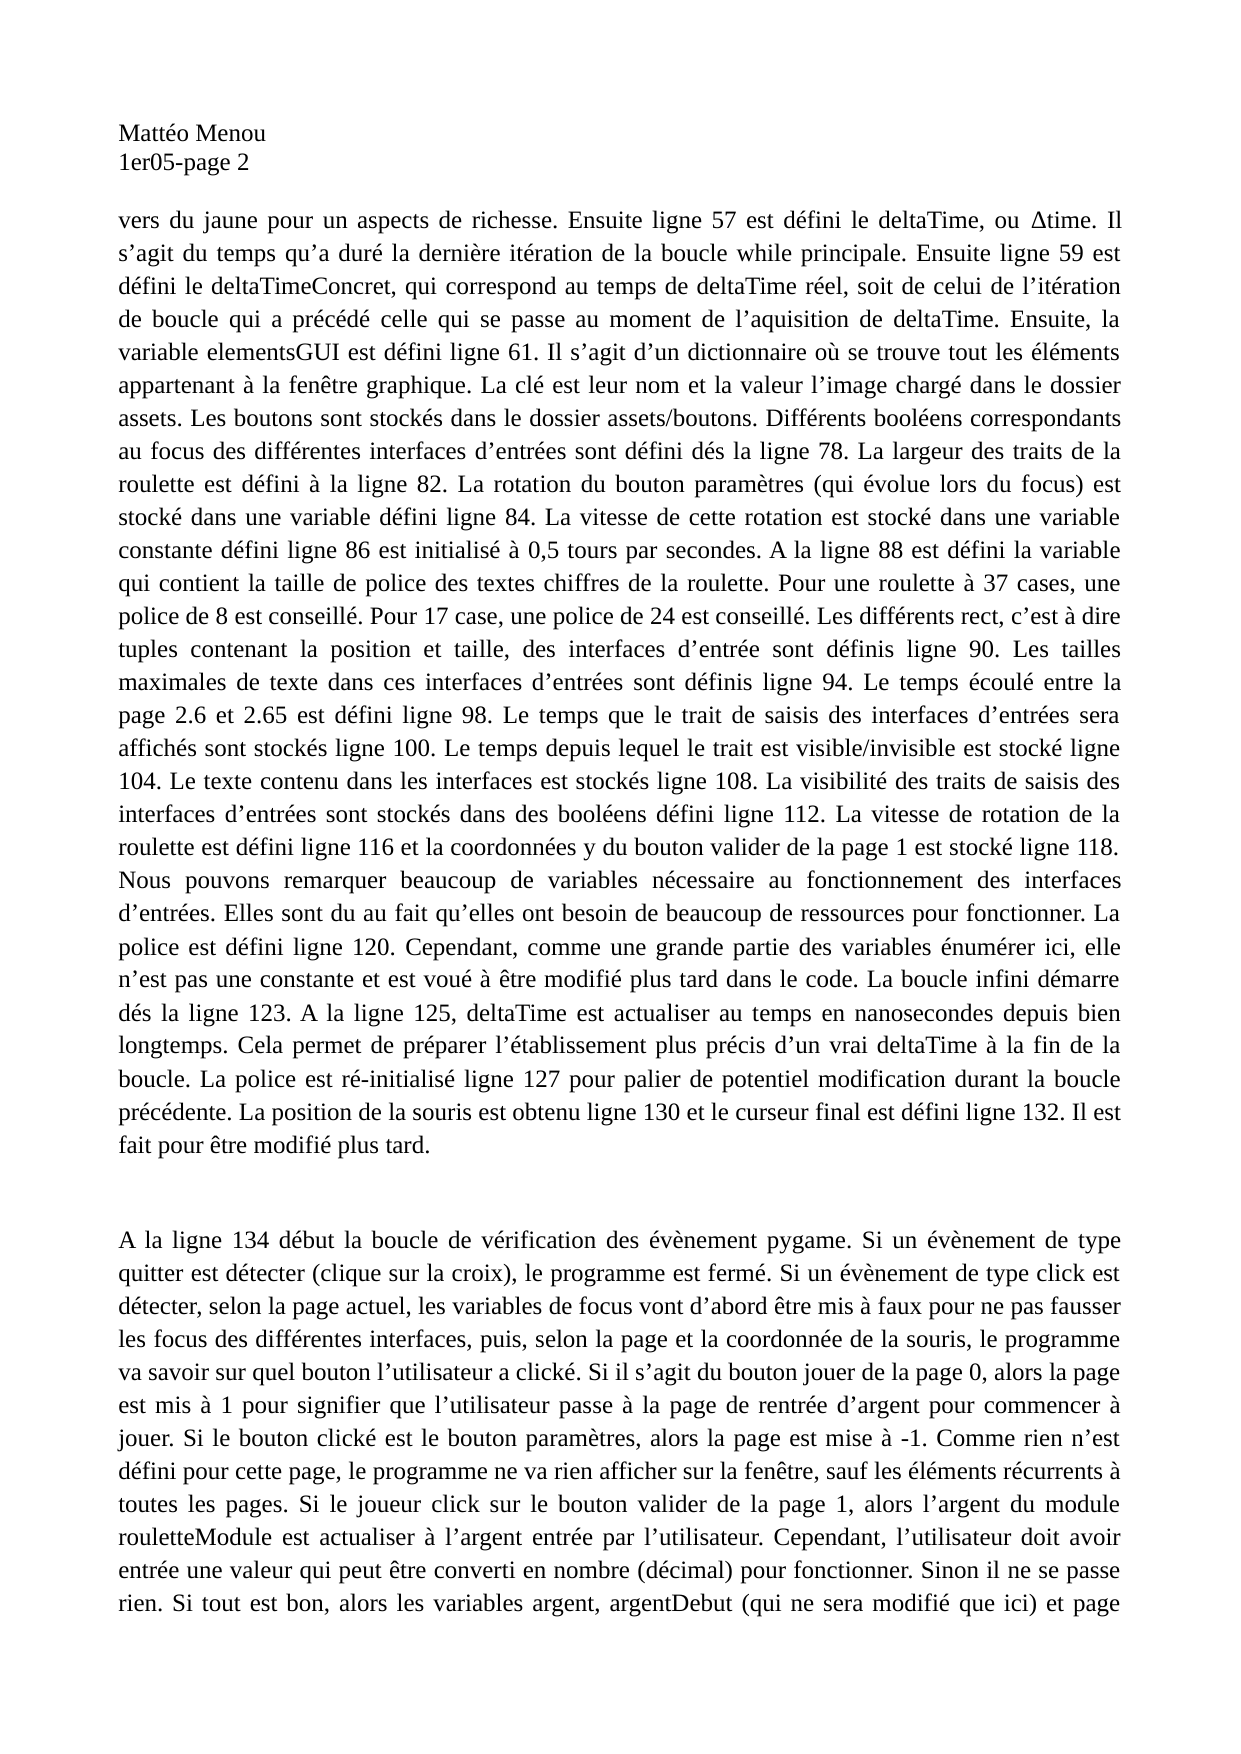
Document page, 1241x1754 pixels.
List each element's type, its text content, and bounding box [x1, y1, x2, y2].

text vers du jaune pour un aspects de richesse. Ensuite ligne 57 est défini le deltaTime, ou Δtime. Il s’agit du temps qu’a duré la dernière itération de la boucle while principale. Ensuite ligne 59 est défini le deltaTimeConcret, qui correspond au temps de deltaTime réel, soit de celui de l’itération de boucle qui a précédé celle qui se passe au moment de l’aquisition de deltaTime. Ensuite, la variable elementsGUI est défini ligne 61. Il s’agit d’un dictionnaire où se trouve tout les éléments appartenant à la fenêtre graphique. La clé est leur nom et la valeur l’image chargé dans le dossier assets. Les boutons sont stockés dans le dossier assets/boutons. Différents booléens correspondants au focus des différentes interfaces d’entrées sont défini dés la ligne 78. La largeur des traits de la roulette est défini à la ligne 82. La rotation du bouton paramètres (qui évolue lors du focus) est stocké dans une variable défini ligne 84. La vitesse de cette rotation est stocké dans une variable constante défini ligne 86 est initialisé à 0,5 tours par secondes. A la ligne 88 est défini la variable qui contient la taille de police des textes chiffres de la roulette. Pour une roulette à 37 cases, une police de 8 est conseillé. Pour 17 case, une police de 24 est conseillé. Les différents rect, c’est à dire tuples contenant la position et taille, des interfaces d’entrée sont définis ligne 90. Les tailles maximales de texte dans ces interfaces d’entrées sont définis ligne 94. Le temps écoulé entre la page 2.6 et 2.65 est défini ligne 98. Le temps que le trait de saisis des interfaces d’entrées sera affichés sont stockés ligne 100. Le temps depuis lequel le trait est visible/invisible est stocké ligne 104. Le texte contenu dans les interfaces est stockés ligne 108. La visibilité des traits de saisis des interfaces d’entrées sont stockés dans des booléens défini ligne 112. La vitesse de rotation de la roulette est défini ligne 116 et la coordonnées y du bouton valider de la page 1 est stocké ligne 118. Nous pouvons remarquer beaucoup de variables nécessaire au fonctionnement des interfaces d’entrées. Elles sont du au fait qu’elles ont besoin de beaucoup de ressources pour fonctionner. La police est défini ligne 120. Cependant, comme une grande partie des variables énumérer ici, elle n’est pas une constante et est voué à être modifié plus tard dans le code. La boucle infini démarre dés la ligne 123. A la ligne 125, deltaTime est actualiser au temps en nanosecondes depuis bien longtemps. Cela permet de préparer l’établissement plus précis d’un vrai deltaTime à la fin de la boucle. La police est ré-initialisé ligne 127 pour palier de potentiel modification durant la boucle précédente. La position de la souris est obtenu ligne 130 et le curseur final est défini ligne 132. Il est fait pour être modifié plus tard. [118, 205, 1122, 1158]
text A la ligne 134 début la boucle de vérification des évènement pygame. Si un évènement de type quitter est détecter (clique sur la croix), le programme est fermé. Si un évènement de type click est détecter, selon la page actuel, les variables de focus vont d’abord être mis à faux pour ne pas fausser les focus des différentes interfaces, puis, selon la page et la coordonnée de la souris, le programme va savoir sur quel bouton l’utilisateur a clické. Si il s’agit du bouton jouer de la page 0, alors la page est mis à 1 pour signifier que l’utilisateur passe à la page de rentrée d’argent pour commencer à jouer. Si le bouton clické est le bouton paramètres, alors la page est mise à -1. Comme rien n’est défini pour cette page, le programme ne va rien afficher sur la fenêtre, sauf les éléments récurrents à toutes les pages. Si le joueur click sur le bouton valider de la page 1, alors l’argent du module rouletteModule est actualiser à l’argent entrée par l’utilisateur. Cependant, l’utilisateur doit avoir entrée une valeur qui peut être converti en nombre (décimal) pour fonctionner. Sinon il ne se passe rien. Si tout est bon, alors les variables argent, argentDebut (qui ne sera modifié que ici) et page [118, 1225, 1122, 1617]
